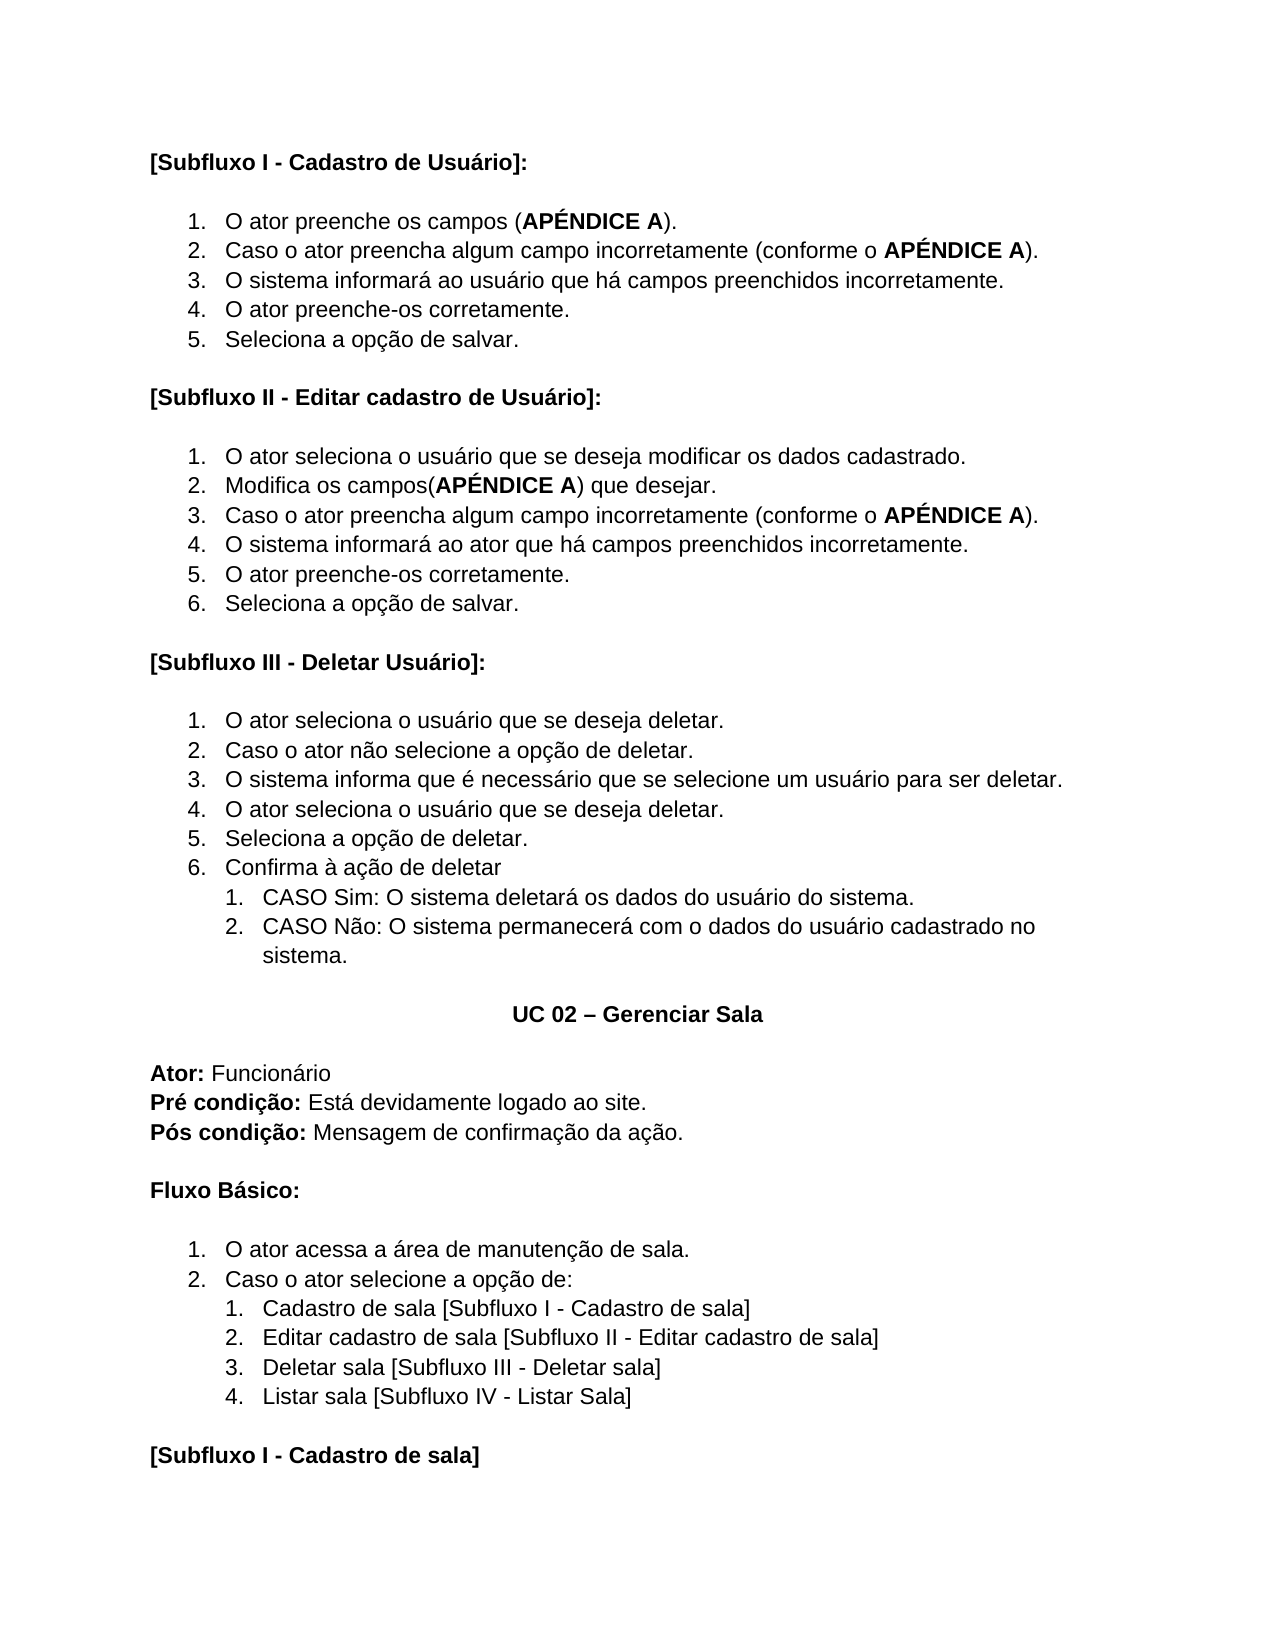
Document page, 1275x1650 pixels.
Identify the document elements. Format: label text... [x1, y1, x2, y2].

list O sistema informa que é necessário que se selecione um usuário para ser deletar. [187, 767, 1125, 792]
list O ator preenche os campos (APÉNDICE A). [187, 209, 1125, 234]
list Modifica os campos(APÉNDICE A) que desejar. [187, 473, 1125, 499]
list Seleciona a opção de salvar. [187, 591, 1125, 616]
list Caso o ator não selecione a opção de deletar. [187, 737, 1125, 763]
list O ator seleciona o usuário que se deseja deletar. [187, 796, 1125, 822]
list O ator seleciona o usuário que se deseja deletar. [187, 708, 1125, 734]
text Ator: Funcionário [150, 1061, 1125, 1086]
list CASO Não: O sistema permanecerá com o dados do usuário cadastrado no sistema. [225, 914, 1125, 969]
list CASO Sim: O sistema deletará os dados do usuário do sistema. [225, 884, 1125, 910]
list O ator seleciona o usuário que se deseja modificar os dados cadastrado. [187, 444, 1125, 469]
list Caso o ator preencha algum campo incorretamente (conforme o APÉNDICE A). [187, 502, 1125, 528]
list Seleciona a opção de salvar. [187, 326, 1125, 352]
text Pós condição: Mensagem de confirmação da ação. [150, 1119, 1125, 1145]
list O ator acessa a área de manutenção de sala. [187, 1237, 1125, 1262]
text Pré condição: Está devidamente logado ao site. [150, 1090, 1125, 1116]
list Editar cadastro de sala [Subfluxo II - Editar cadastro de sala] [225, 1325, 1125, 1351]
text [Subfluxo I - Cadastro de sala] [150, 1442, 1125, 1468]
text [Subfluxo II - Editar cadastro de Usuário]: [150, 385, 1125, 411]
list Caso o ator selecione a opção de: [187, 1266, 1125, 1292]
list O ator preenche-os corretamente. [187, 297, 1125, 322]
text Fluxo Básico: [150, 1178, 1125, 1204]
list Cadastro de sala [Subfluxo I - Cadastro de sala] [225, 1296, 1125, 1321]
list O sistema informará ao usuário que há campos preenchidos incorretamente. [187, 267, 1125, 293]
list Caso o ator preencha algum campo incorretamente (conforme o APÉNDICE A). [187, 238, 1125, 264]
text [Subfluxo III - Deletar Usuário]: [150, 649, 1125, 675]
list O ator preenche-os corretamente. [187, 561, 1125, 587]
text UC 02 – Gerenciar Sala [150, 1002, 1125, 1027]
list Deletar sala [Subfluxo III - Deletar sala] [225, 1354, 1125, 1380]
list Listar sala [Subfluxo IV - Listar Sala] [225, 1384, 1125, 1409]
text [Subfluxo I - Cadastro de Usuário]: [150, 150, 1125, 176]
list O sistema informará ao ator que há campos preenchidos incorretamente. [187, 532, 1125, 557]
list Seleciona a opção de deletar. [187, 826, 1125, 851]
list Confirma à ação de deletar [187, 855, 1125, 881]
